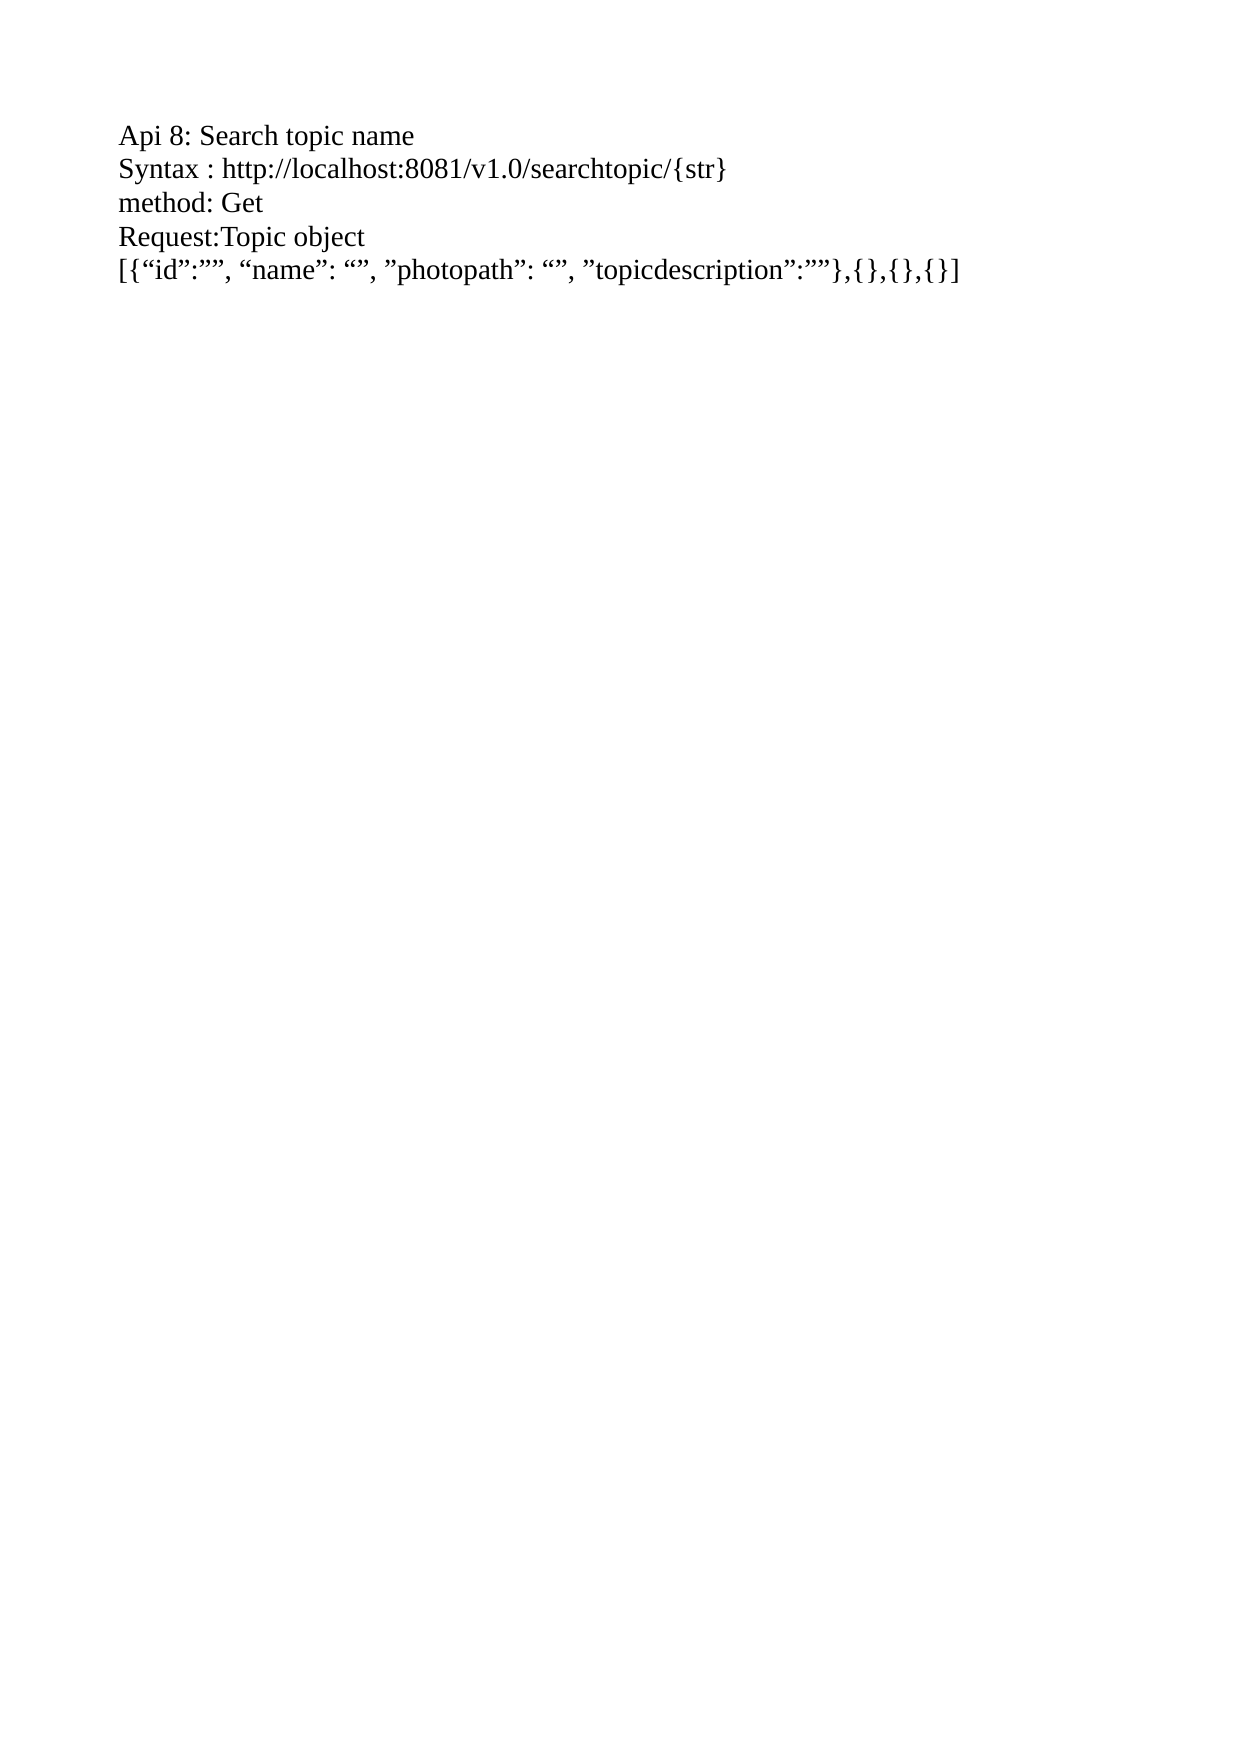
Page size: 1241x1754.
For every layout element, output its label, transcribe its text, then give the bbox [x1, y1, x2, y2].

text Syntax : http://localhost:8081/v1.0/searchtopic/{str} [118, 152, 1122, 185]
text Api 8: Search topic name [118, 118, 1122, 152]
text method: Get [118, 185, 1122, 219]
text [{“id”:””, “name”: “”, ”photopath”: “”, ”topicdescription”:””},{},{},{}] [118, 252, 1122, 286]
text Request:Topic object [118, 219, 1122, 252]
